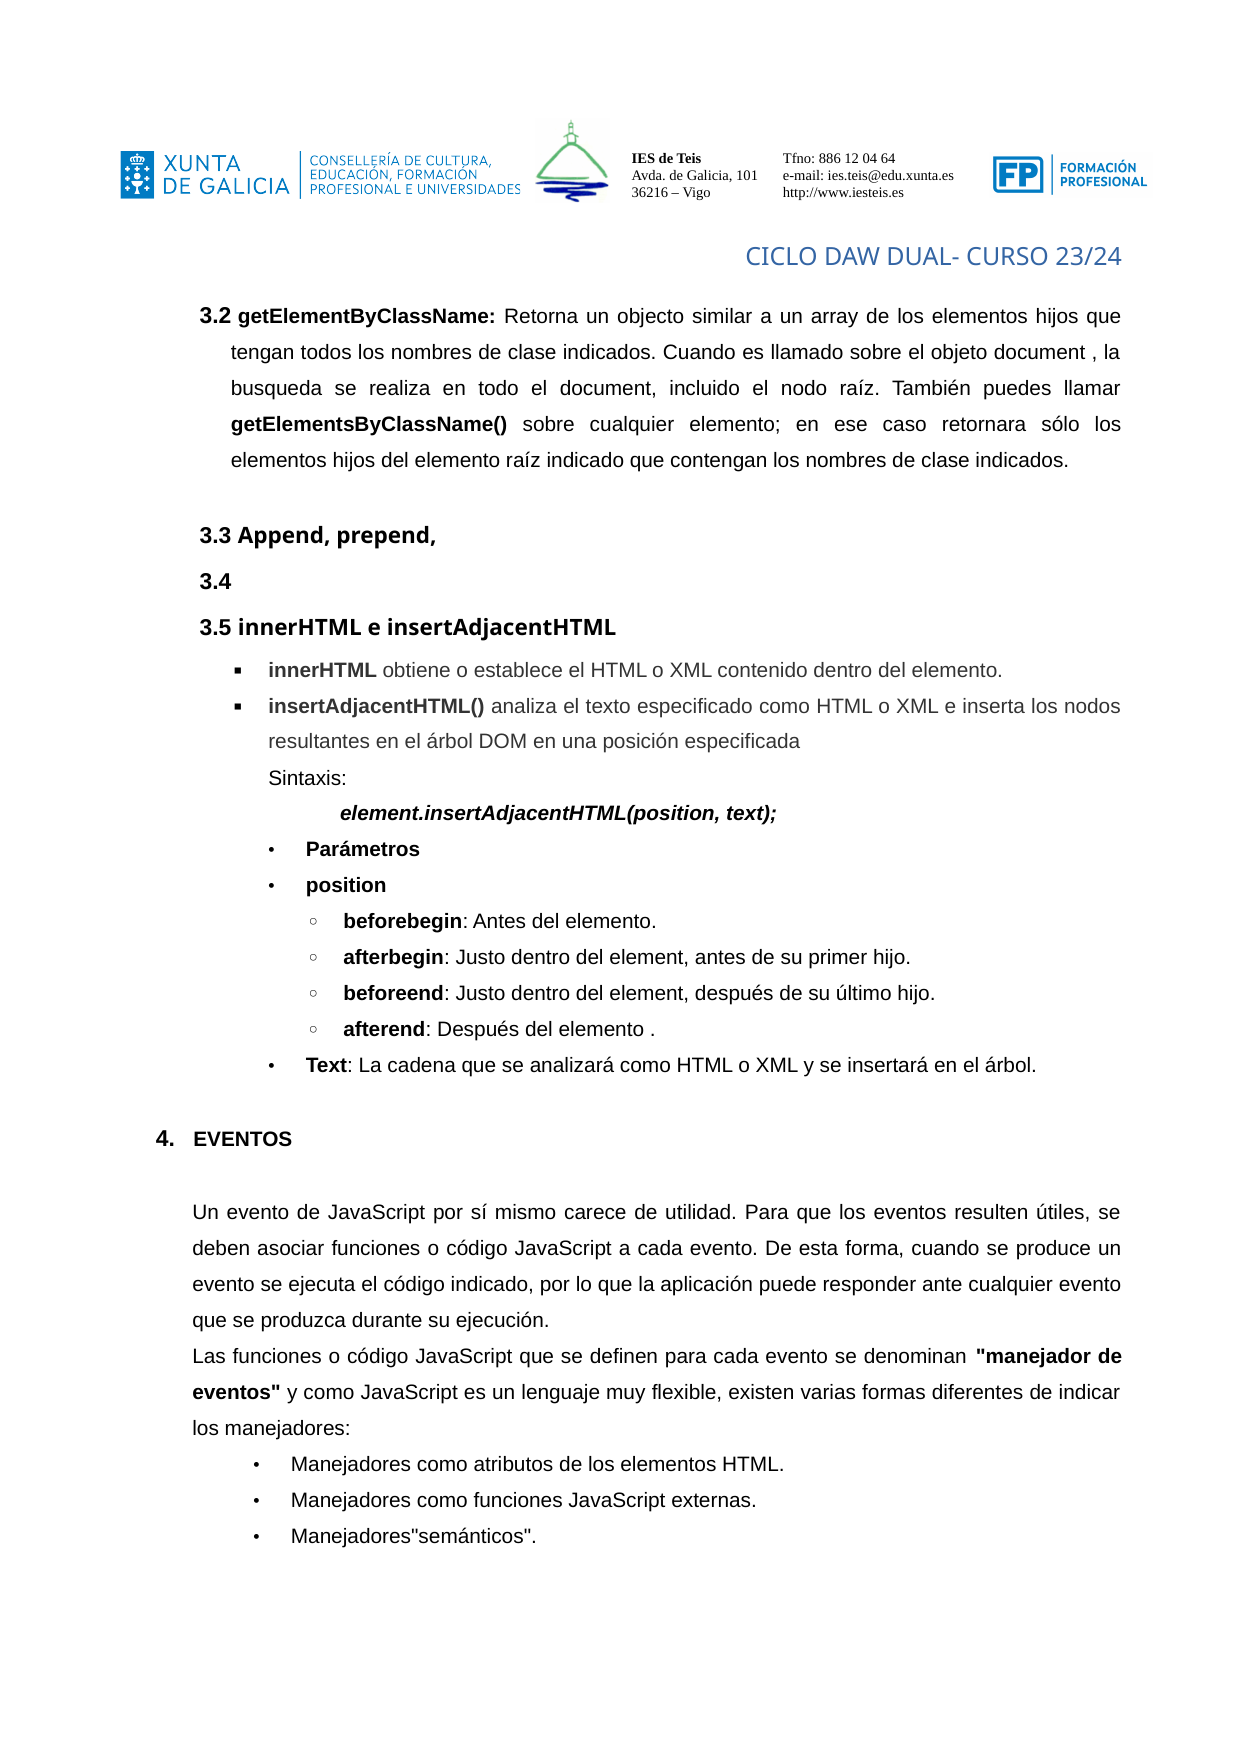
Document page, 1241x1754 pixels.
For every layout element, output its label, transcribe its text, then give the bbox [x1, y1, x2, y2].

text element.insertAdjacentHTML(position, text); [340, 801, 1122, 825]
list Append, prepend, [193, 520, 1122, 550]
list afterend: Después del elemento . [306, 1017, 1122, 1041]
list innerHTML e insertAdjacentHTML [193, 612, 1122, 642]
list position [268, 873, 1122, 897]
list Parámetros [268, 837, 1122, 861]
list getElementByClassName: Retorna un objecto similar a un array de los elementos hijos que tengan todos los nombres de clase indicados. Cuando es llamado sobre el objeto document , la busqueda se realiza en todo el document, incluido el nodo raíz. También puedes llamar getElementsByClassName() sobre cualquier elemento; en ese caso retornara sólo los elementos hijos del elemento raíz indicado que contengan los nombres de clase indicados. [193, 302, 1122, 472]
list beforebegin: Antes del elemento. [306, 909, 1122, 933]
list Manejadores como atributos de los elementos HTML. [253, 1452, 1122, 1476]
picture [989, 152, 1153, 198]
text Las funciones o código JavaScript que se definen para cada evento se denominan "manejador de eventos" y como JavaScript es un lenguaje muy flexible, existen varias formas diferentes de indicar los manejadores: [192, 1344, 1122, 1440]
picture [534, 118, 611, 203]
list EVENTOS [156, 1125, 1122, 1151]
text Un evento de JavaScript por sí mismo carece de utilidad. Para que los eventos resulten útiles, se deben asociar funciones o código JavaScript a cada evento. De esta forma, cuando se produce un evento se ejecuta el código indicado, por lo que la aplicación puede responder ante cualquier evento que se produzca durante su ejecución. [192, 1200, 1122, 1332]
list Manejadores como funciones JavaScript externas. [253, 1488, 1122, 1512]
list Sintaxis: [231, 765, 1122, 789]
list afterbegin: Justo dentro del element, antes de su primer hijo. [306, 945, 1122, 969]
list Manejadores"semánticos". [253, 1523, 1122, 1547]
picture [120, 151, 521, 199]
list beforeend: Justo dentro del element, después de su último hijo. [306, 981, 1122, 1005]
list innerHTML obtiene o establece el HTML o XML contenido dentro del elemento. [231, 657, 1122, 681]
list insertAdjacentHTML() analiza el texto especificado como HTML o XML e inserta los nodos resultantes en el árbol DOM en una posición especificada [231, 693, 1122, 753]
list Text: La cadena que se analizará como HTML o XML y se insertará en el árbol. [268, 1053, 1122, 1077]
